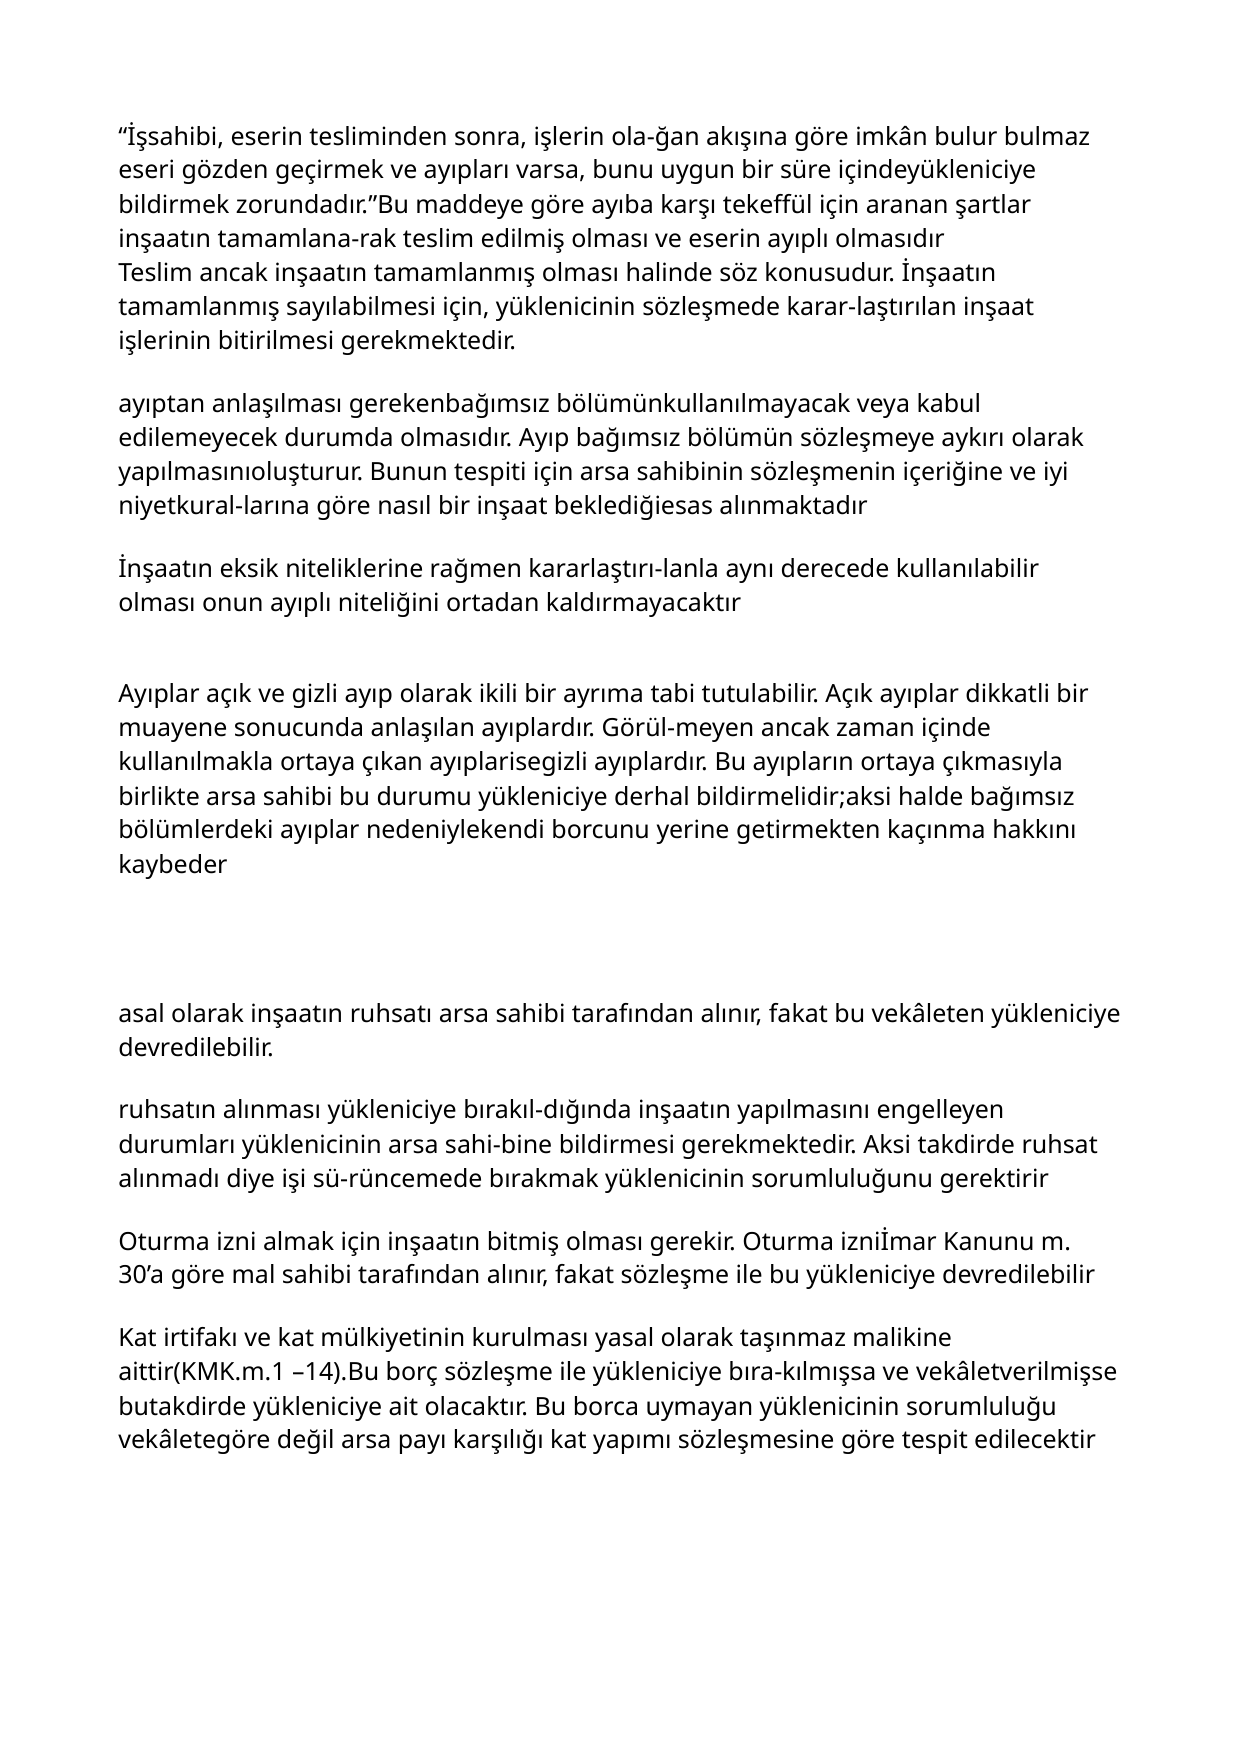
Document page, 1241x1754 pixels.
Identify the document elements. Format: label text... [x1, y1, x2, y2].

text Ayıplar açık ve gizli ayıp olarak ikili bir ayrıma tabi tutulabilir. Açık ayıplar dikkatli bir muayene sonucunda anlaşılan ayıplardır. Görül-meyen ancak zaman içinde kullanılmakla ortaya çıkan ayıplarisegizli ayıplardır. Bu ayıpların ortaya çıkmasıyla birlikte arsa sahibi bu durumu yükleniciye derhal bildirmelidir;aksi halde bağımsız bölümlerdeki ayıplar nedeniylekendi borcunu yerine getirmekten kaçınma hakkını kaybeder [118, 676, 1122, 880]
text ayıptan anlaşılması gerekenbağımsız bölümünkullanılmayacak veya kabul edilemeyecek durumda olmasıdır. Ayıp bağımsız bölümün sözleşmeye aykırı olarak yapılmasınıoluşturur. Bunun tespiti için arsa sahibinin sözleşmenin içeriğine ve iyi niyetkural-larına göre nasıl bir inşaat beklediğiesas alınmaktadır [118, 385, 1122, 522]
text Kat irtifakı ve kat mülkiyetinin kurulması yasal olarak taşınmaz malikine aittir(KMK.m.1 –14).Bu borç sözleşme ile yükleniciye bıra-kılmışsa ve vekâletverilmişse butakdirde yükleniciye ait olacaktır. Bu borca uymayan yüklenicinin sorumluluğu vekâletegöre değil arsa payı karşılığı kat yapımı sözleşmesine göre tespit edilecektir [118, 1320, 1122, 1456]
text ruhsatın alınması yükleniciye bırakıl-dığında inşaatın yapılmasını engelleyen durumları yüklenicinin arsa sahi-bine bildirmesi gerekmektedir. Aksi takdirde ruhsat alınmadı diye işi sü-rüncemede bırakmak yüklenicinin sorumluluğunu gerektirir [118, 1092, 1122, 1194]
text Oturma izni almak için inşaatın bitmiş olması gerekir. Oturma izniİmar Kanunu m. 30’a göre mal sahibi tarafından alınır, fakat sözleşme ile bu yükleniciye devredilebilir [118, 1223, 1122, 1291]
text İnşaatın eksik niteliklerine rağmen kararlaştırı-lanla aynı derecede kullanılabilir olması onun ayıplı niteliğini ortadan kaldırmayacaktır [118, 550, 1122, 618]
text Teslim ancak inşaatın tamamlanmış olması halinde söz konusudur. İnşaatın tamamlanmış sayılabilmesi için, yüklenicinin sözleşmede karar-laştırılan inşaat işlerinin bitirilmesi gerekmektedir. [118, 254, 1122, 357]
text asal olarak inşaatın ruhsatı arsa sahibi tarafından alınır, fakat bu vekâleten yükleniciye devredilebilir. [118, 995, 1122, 1063]
text “İşsahibi, eserin tesliminden sonra, işlerin ola-ğan akışına göre imkân bulur bulmaz eseri gözden geçirmek ve ayıpları varsa, bunu uygun bir süre içindeyükleniciye bildirmek zorundadır.”Bu maddeye göre ayıba karşı tekeffül için aranan şartlar inşaatın tamamlana-rak teslim edilmiş olması ve eserin ayıplı olmasıdır [118, 118, 1122, 254]
